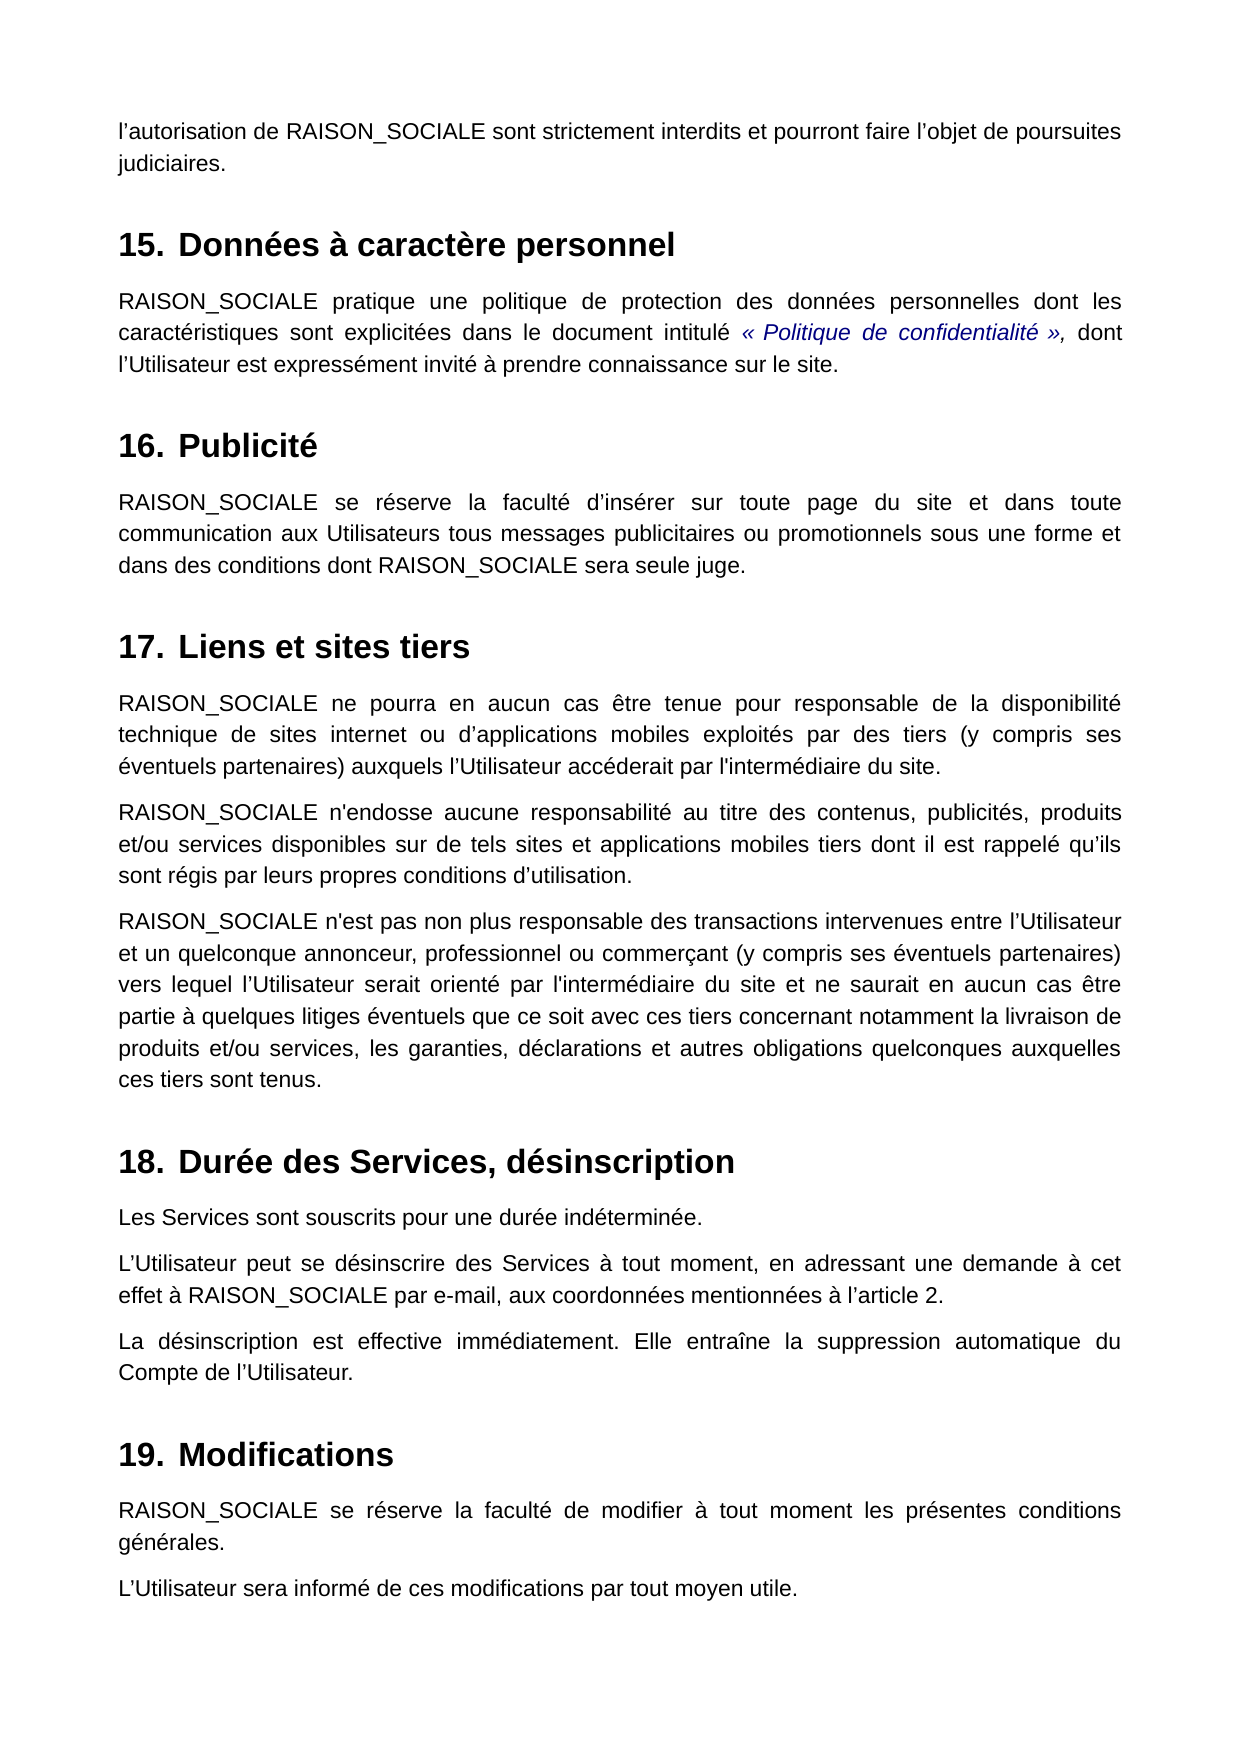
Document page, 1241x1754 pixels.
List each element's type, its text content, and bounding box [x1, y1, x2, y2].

text RAISON_SOCIALE ne pourra en aucun cas être tenue pour responsable de la disponibilité technique de sites internet ou d’applications mobiles exploités par des tiers (y compris ses éventuels partenaires) auxquels l’Utilisateur accéderait par l'intermédiaire du site. [118, 690, 1122, 779]
text Les Services sont souscrits pour une durée indéterminée. [118, 1204, 1122, 1230]
subtitle Données à caractère personnel [118, 225, 1122, 264]
text L’Utilisateur sera informé de ces modifications par tout moyen utile. [118, 1575, 1122, 1601]
text RAISON_SOCIALE se réserve la faculté de modifier à tout moment les présentes conditions générales. [118, 1497, 1122, 1555]
text La désinscription est effective immédiatement. Elle entraîne la suppression automatique du Compte de l’Utilisateur. [118, 1328, 1122, 1386]
text RAISON_SOCIALE se réserve la faculté d’insérer sur toute page du site et dans toute communication aux Utilisateurs tous messages publicitaires ou promotionnels sous une forme et dans des conditions dont RAISON_SOCIALE sera seule juge. [118, 489, 1122, 578]
subtitle Publicité [118, 426, 1122, 465]
text RAISON_SOCIALE pratique une politique de protection des données personnelles dont les caractéristiques sont explicitées dans le document intitulé « Politique de confidentialité », dont l’Utilisateur est expressément invité à prendre connaissance sur le site. [118, 288, 1122, 377]
text RAISON_SOCIALE n'endosse aucune responsabilité au titre des contenus, publicités, produits et/ou services disponibles sur de tels sites et applications mobiles tiers dont il est rappelé qu’ils sont régis par leurs propres conditions d’utilisation. [118, 799, 1122, 888]
text RAISON_SOCIALE n'est pas non plus responsable des transactions intervenues entre l’Utilisateur et un quelconque annonceur, professionnel ou commerçant (y compris ses éventuels partenaires) vers lequel l’Utilisateur serait orienté par l'intermédiaire du site et ne saurait en aucun cas être partie à quelques litiges éventuels que ce soit avec ces tiers concernant notamment la livraison de produits et/ou services, les garanties, déclarations et autres obligations quelconques auxquelles ces tiers sont tenus. [118, 908, 1122, 1092]
text L’Utilisateur peut se désinscrire des Services à tout moment, en adressant une demande à cet effet à RAISON_SOCIALE par e-mail, aux coordonnées mentionnées à l’article 2. [118, 1250, 1122, 1308]
text l’autorisation de RAISON_SOCIALE sont strictement interdits et pourront faire l’objet de poursuites judiciaires. [118, 118, 1122, 176]
subtitle Durée des Services, désinscription [118, 1142, 1122, 1180]
subtitle Liens et sites tiers [118, 627, 1122, 666]
subtitle Modifications [118, 1435, 1122, 1474]
